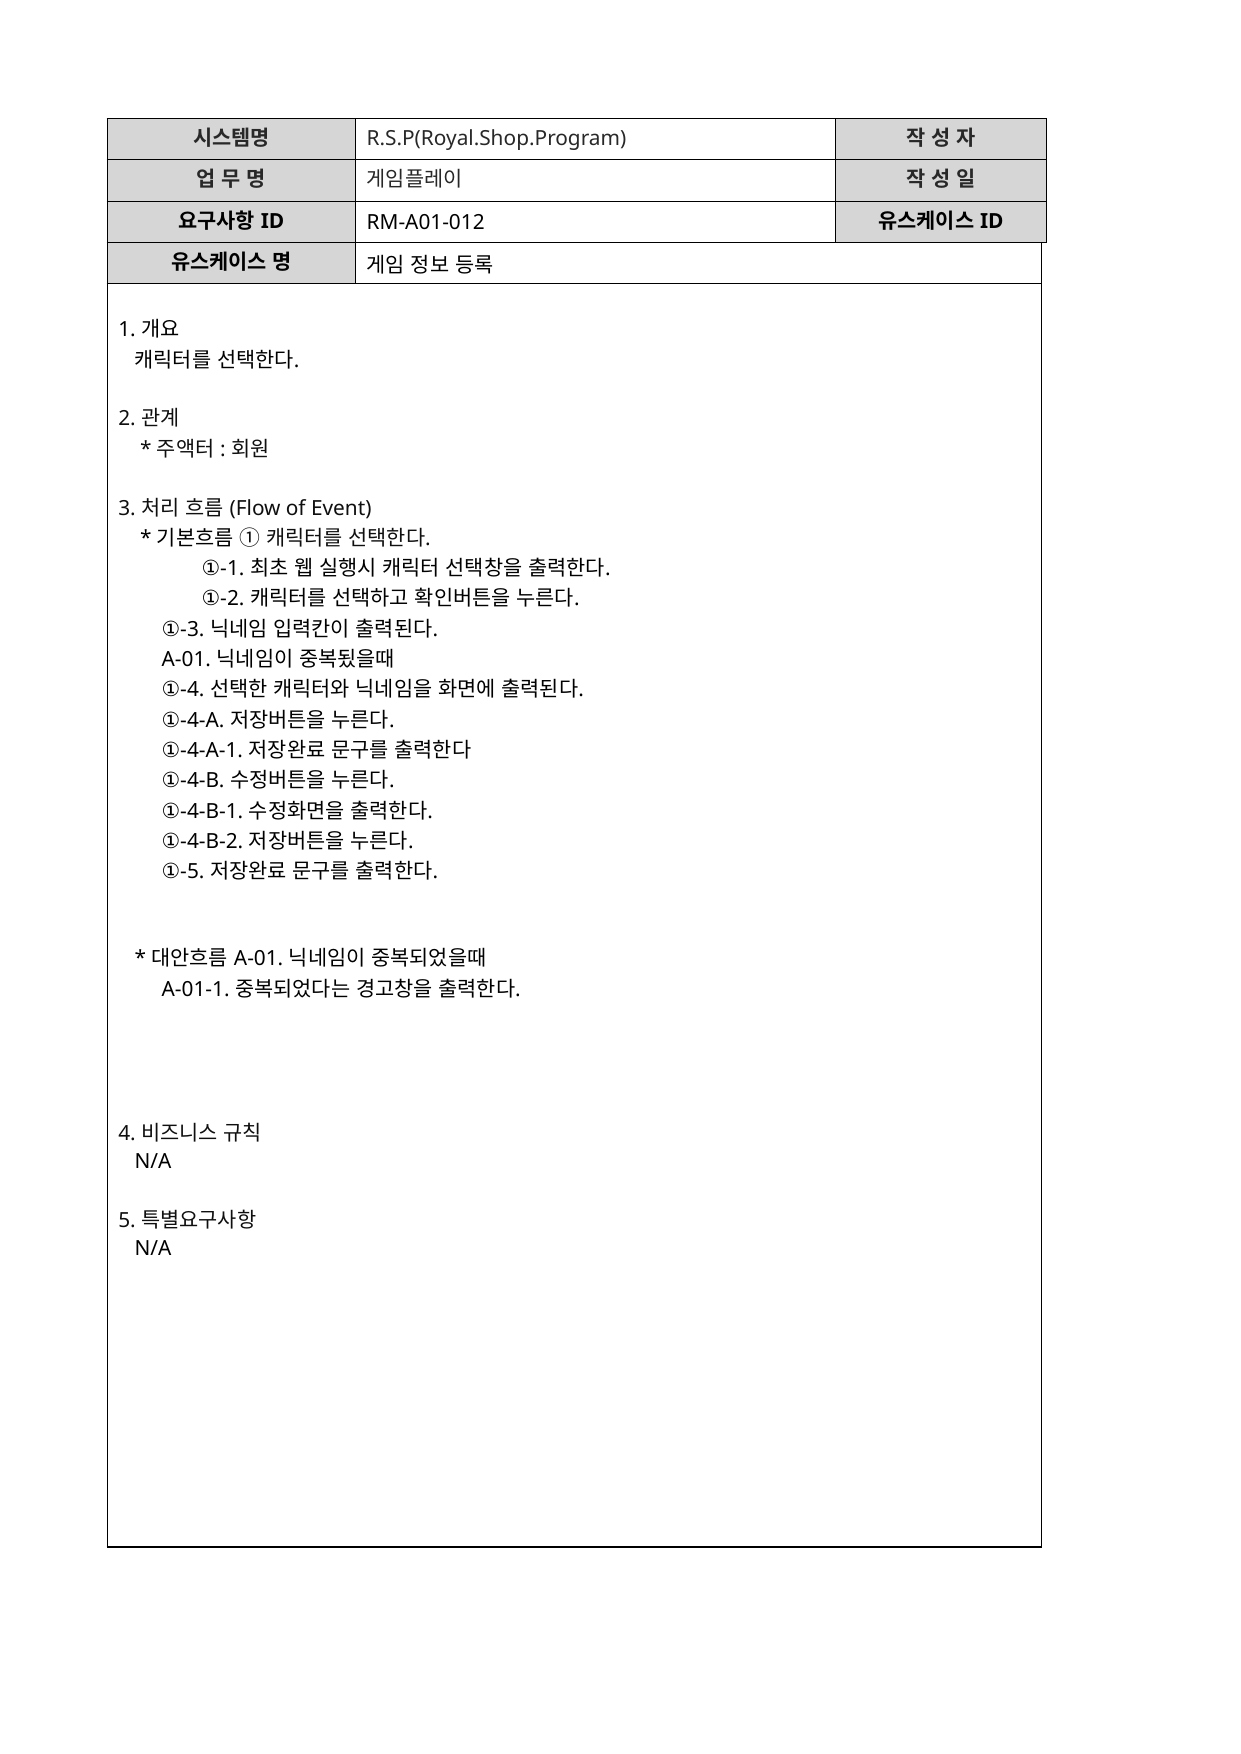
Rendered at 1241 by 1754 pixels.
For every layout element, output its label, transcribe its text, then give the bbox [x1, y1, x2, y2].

table_cell R.S.P(Royal.Shop.Program) [356, 119, 835, 159]
table_cell 작 성 자 [836, 119, 1046, 159]
table_cell 게임 정보 등록 [356, 243, 1041, 283]
table_cell [1042, 283, 1046, 1546]
table_cell 유스케이스 ID [836, 202, 1046, 242]
table_cell RM-A01-012 [356, 202, 835, 242]
table_cell 업 무 명 [108, 160, 355, 201]
table_cell 시스템명 [108, 119, 355, 159]
table_cell 작 성 일 [836, 160, 1046, 201]
table_cell 유스케이스 명 [108, 243, 355, 283]
table_cell 게임플레이 [356, 160, 835, 201]
table_cell [1042, 243, 1046, 283]
table_cell 1. 개요 캐릭터를 선택한다. 2. 관계 * 주액터 : 회원 3. 처리 흐름 (Flow of Event) * 기본흐름 ① 캐릭터를 선택한다. ①-1. 최초 웹 실행시 캐릭터 선택창을 출력한다. ①-2. 캐릭터를 선택하고 확인버튼을 누른다. ①-3. 닉네임 입력칸이 출력된다. A-01. 닉네임이 중복됬을때 ①-4. 선택한 캐릭터와 닉네임을 화면에 출력된다. ①-4-A. 저장버튼을 누른다. ①-4-A-1. 저장완료 문구를 출력한다 ①-4-B. 수정버튼을 누른다. ①-4-B-1. 수정화면을 출력한다. ①-4-B-2. 저장버튼을 누른다. ①-5. 저장완료 문구를 출력한다. * 대안흐름 A-01. 닉네임이 중복되었을때 A-01-1. 중복되었다는 경고창을 출력한다. 4. 비즈니스 규칙 N/A 5. 특별요구사항 N/A [108, 284, 1041, 1546]
table_cell 요구사항 ID [108, 202, 355, 242]
